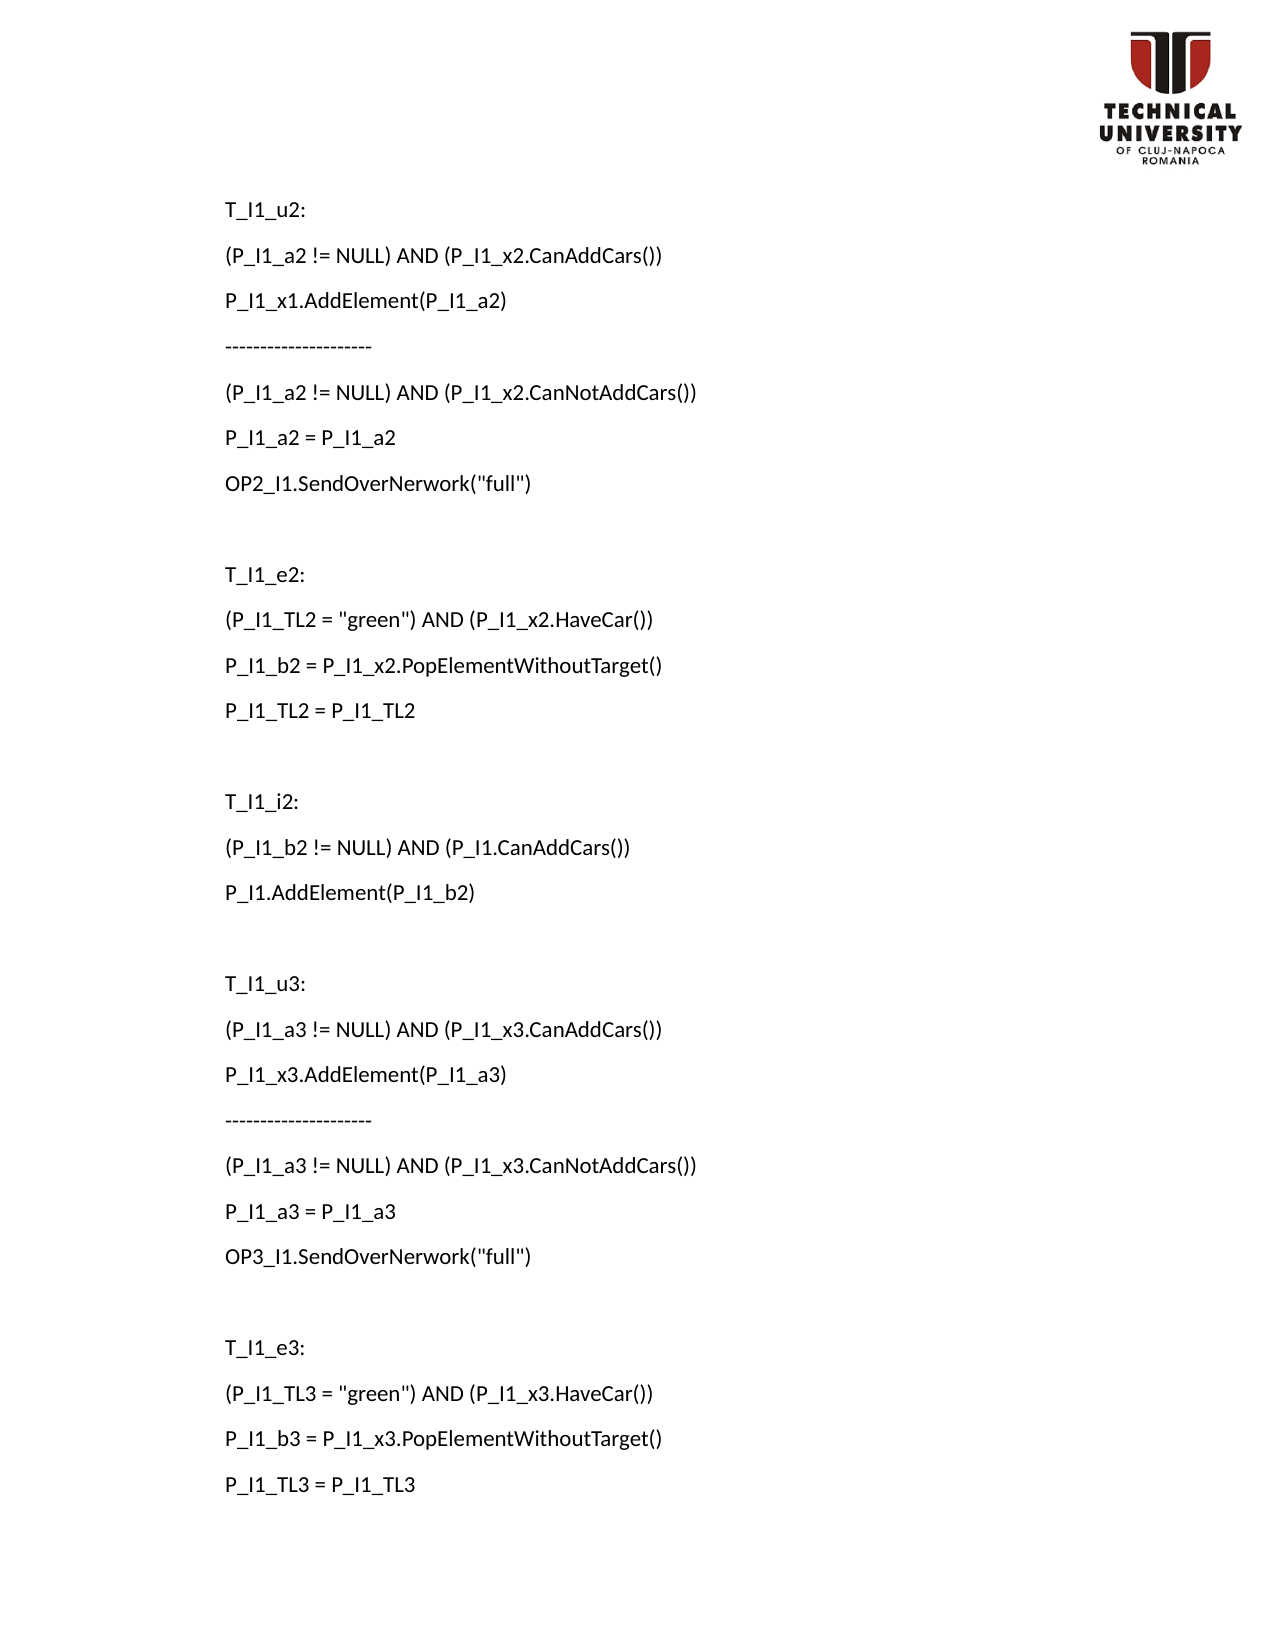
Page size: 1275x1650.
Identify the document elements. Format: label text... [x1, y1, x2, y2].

text (P_I1_TL2 = "green") AND (P_I1_x2.HaveCar()) [225, 605, 1125, 633]
text --------------------- [225, 332, 1125, 360]
text (P_I1_TL3 = "green") AND (P_I1_x3.HaveCar()) [225, 1379, 1125, 1407]
text (P_I1_a3 != NULL) AND (P_I1_x3.CanNotAddCars()) [225, 1151, 1125, 1179]
text T_I1_u3: [225, 969, 1125, 997]
text P_I1_a3 = P_I1_a3 [225, 1197, 1125, 1225]
text P_I1_x1.AddElement(P_I1_a2) [225, 287, 1125, 314]
text OP3_I1.SendOverNerwork("full") [225, 1242, 1125, 1271]
text (P_I1_a2 != NULL) AND (P_I1_x2.CanNotAddCars()) [225, 378, 1125, 406]
text P_I1_x3.AddElement(P_I1_a3) [225, 1060, 1125, 1088]
text P_I1_b2 = P_I1_x2.PopElementWithoutTarget() [225, 651, 1125, 679]
text (P_I1_a2 != NULL) AND (P_I1_x2.CanAddCars()) [225, 241, 1125, 269]
text T_I1_e3: [225, 1333, 1125, 1362]
text T_I1_e2: [225, 560, 1125, 588]
text T_I1_i2: [225, 787, 1125, 815]
text P_I1_a2 = P_I1_a2 [225, 423, 1125, 451]
text P_I1_b3 = P_I1_x3.PopElementWithoutTarget() [225, 1424, 1125, 1453]
text (P_I1_a3 != NULL) AND (P_I1_x3.CanAddCars()) [225, 1015, 1125, 1043]
text (P_I1_b2 != NULL) AND (P_I1.CanAddCars()) [225, 833, 1125, 861]
text P_I1_TL3 = P_I1_TL3 [225, 1470, 1125, 1498]
text P_I1_TL2 = P_I1_TL2 [225, 696, 1125, 724]
text OP2_I1.SendOverNerwork("full") [225, 469, 1125, 497]
text T_I1_u2: [225, 196, 1125, 223]
text --------------------- [225, 1106, 1125, 1134]
text P_I1.AddElement(P_I1_b2) [225, 878, 1125, 906]
